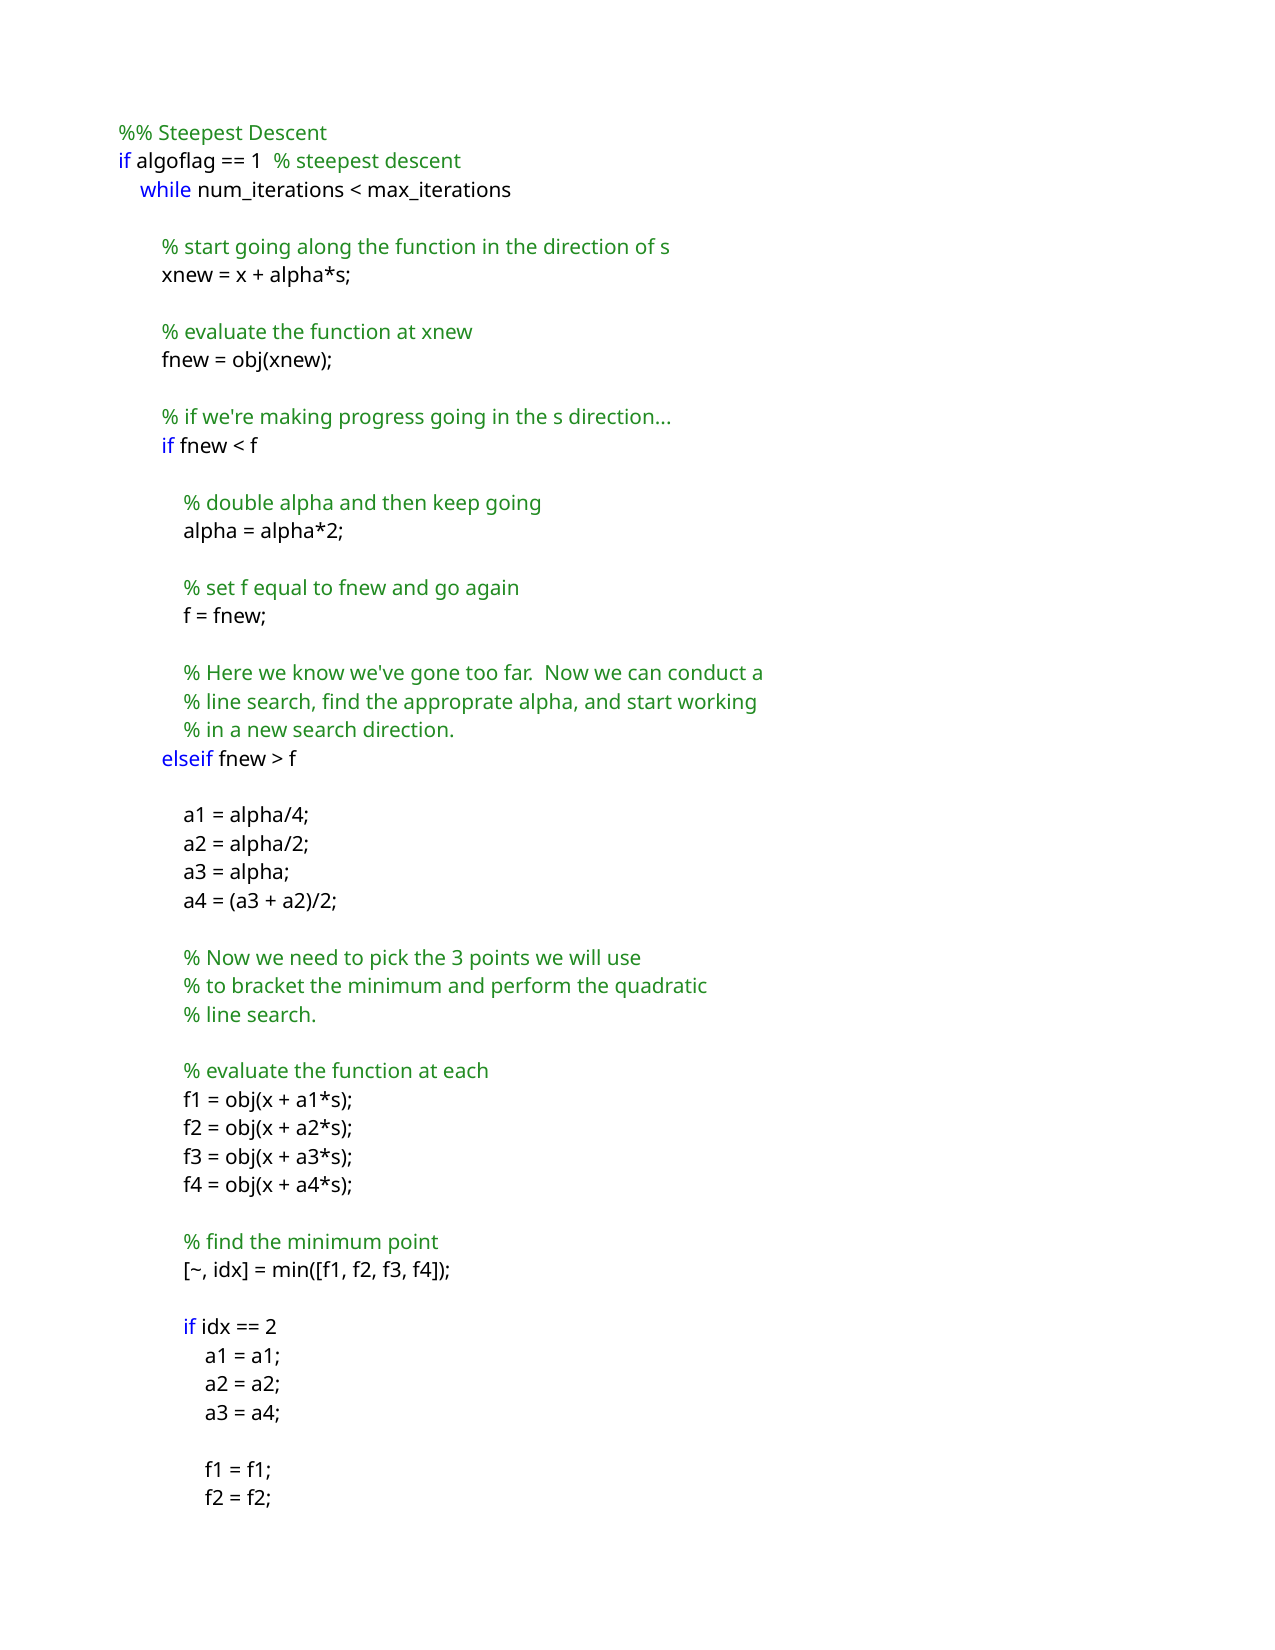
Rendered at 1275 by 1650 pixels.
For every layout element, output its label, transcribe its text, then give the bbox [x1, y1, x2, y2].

text % set f equal to fnew and go again [118, 573, 1157, 602]
text f1 = f1; [118, 1455, 1157, 1483]
text fnew = obj(xnew); [118, 346, 1157, 374]
text elseif fnew > f [118, 744, 1157, 772]
text f2 = obj(x + a2*s); [118, 1113, 1157, 1142]
text if algoflag == 1 % steepest descent [118, 147, 1157, 175]
text % evaluate the function at xnew [118, 317, 1157, 346]
text % line search. [118, 1000, 1157, 1028]
text xnew = x + alpha*s; [118, 260, 1157, 289]
text f1 = obj(x + a1*s); [118, 1085, 1157, 1113]
text f2 = f2; [118, 1483, 1157, 1512]
text % double alpha and then keep going [118, 488, 1157, 516]
text a3 = a4; [118, 1398, 1157, 1426]
text % start going along the function in the direction of s [118, 232, 1157, 260]
text a4 = (a3 + a2)/2; [118, 886, 1157, 914]
text a1 = a1; [118, 1341, 1157, 1369]
text alpha = alpha*2; [118, 516, 1157, 545]
text % if we're making progress going in the s direction... [118, 402, 1157, 431]
text % line search, find the approprate alpha, and start working [118, 687, 1157, 715]
text f = fnew; [118, 602, 1157, 630]
text [~, idx] = min([f1, f2, f3, f4]); [118, 1256, 1157, 1284]
text %% Steepest Descent [118, 118, 1157, 147]
text % in a new search direction. [118, 715, 1157, 744]
text % Now we need to pick the 3 points we will use [118, 943, 1157, 971]
text a1 = alpha/4; [118, 801, 1157, 829]
text while num_iterations < max_iterations [118, 175, 1157, 203]
text % evaluate the function at each [118, 1057, 1157, 1085]
text if idx == 2 [118, 1312, 1157, 1341]
text if fnew < f [118, 431, 1157, 459]
text % to bracket the minimum and perform the quadratic [118, 971, 1157, 1000]
text f3 = obj(x + a3*s); [118, 1142, 1157, 1170]
text a2 = a2; [118, 1369, 1157, 1398]
text % find the minimum point [118, 1227, 1157, 1256]
text f4 = obj(x + a4*s); [118, 1170, 1157, 1199]
text a2 = alpha/2; [118, 829, 1157, 857]
text a3 = alpha; [118, 857, 1157, 886]
text % Here we know we've gone too far. Now we can conduct a [118, 658, 1157, 687]
